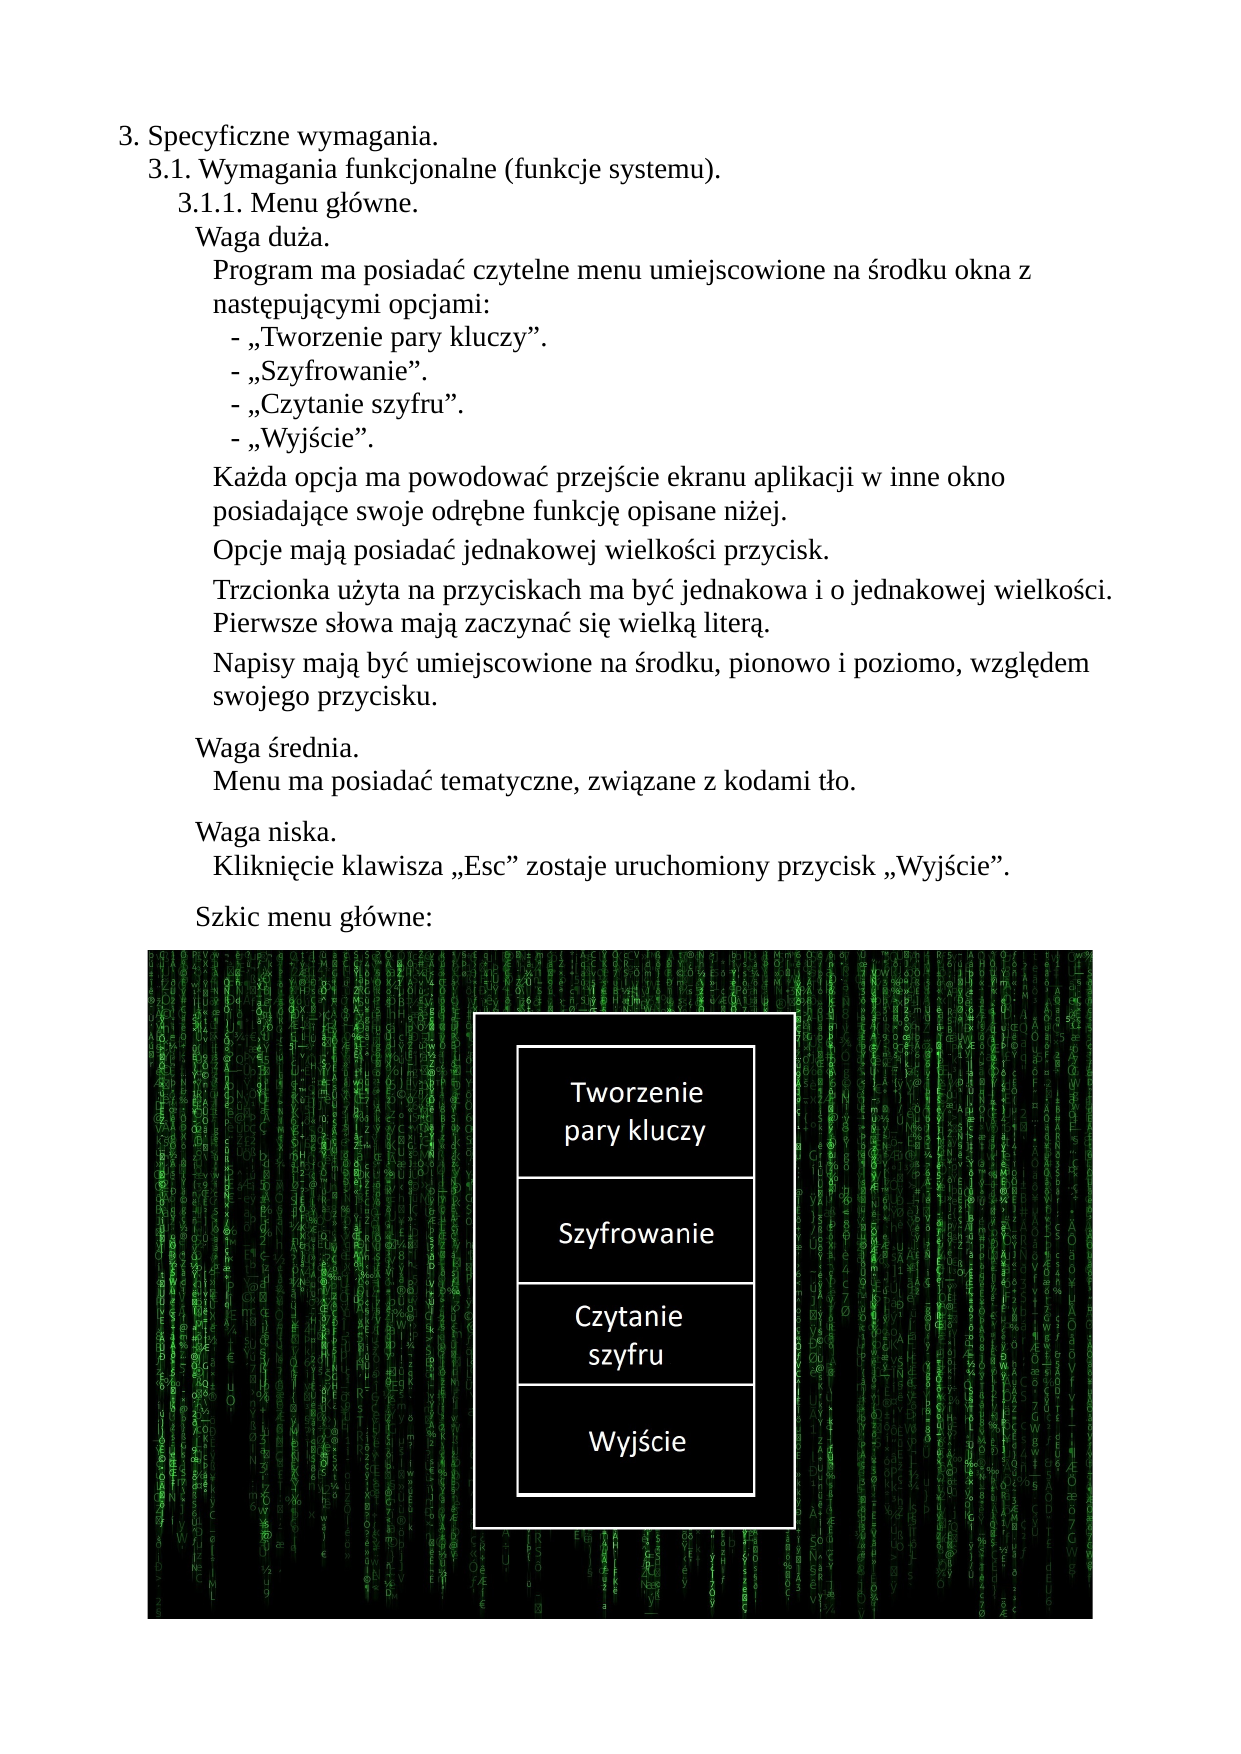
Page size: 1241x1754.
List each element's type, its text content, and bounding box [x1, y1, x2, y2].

text Waga średnia. [195, 730, 1122, 763]
text - „Czytanie szyfru”. [230, 386, 1122, 420]
text Napisy mają być umiejscowione na środku, pionowo i poziomo, względem swojego przycisku. [213, 645, 1122, 712]
text Każda opcja ma powodować przejście ekranu aplikacji w inne okno posiadające swoje odrębne funkcję opisane niżej. [213, 459, 1122, 527]
text 3.1. Wymagania funkcjonalne (funkcje systemu). [148, 152, 1122, 185]
text 3.1.1. Menu główne. [177, 185, 1122, 219]
text - „Tworzenie pary kluczy”. [230, 319, 1122, 353]
text Menu ma posiadać tematyczne, związane z kodami tło. [213, 763, 1122, 797]
text Szkic menu główne: [195, 899, 1122, 933]
text Kliknięcie klawisza „Esc” zostaje uruchomiony przycisk „Wyjście”. [213, 848, 1122, 882]
text Waga niska. [195, 814, 1122, 848]
text - „Szyfrowanie”. [230, 353, 1122, 386]
text Opcje mają posiadać jednakowej wielkości przycisk. [213, 532, 1122, 566]
text - „Wyjście”. [230, 420, 1122, 453]
text Program ma posiadać czytelne menu umiejscowione na środku okna z następującymi opcjami: [213, 252, 1122, 319]
text Trzcionka użyta na przyciskach ma być jednakowa i o jednakowej wielkości. Pierwsze słowa mają zaczynać się wielką literą. [213, 572, 1122, 639]
text 3. Specyficzne wymagania. [118, 118, 1122, 152]
text Waga duża. [195, 219, 1122, 252]
